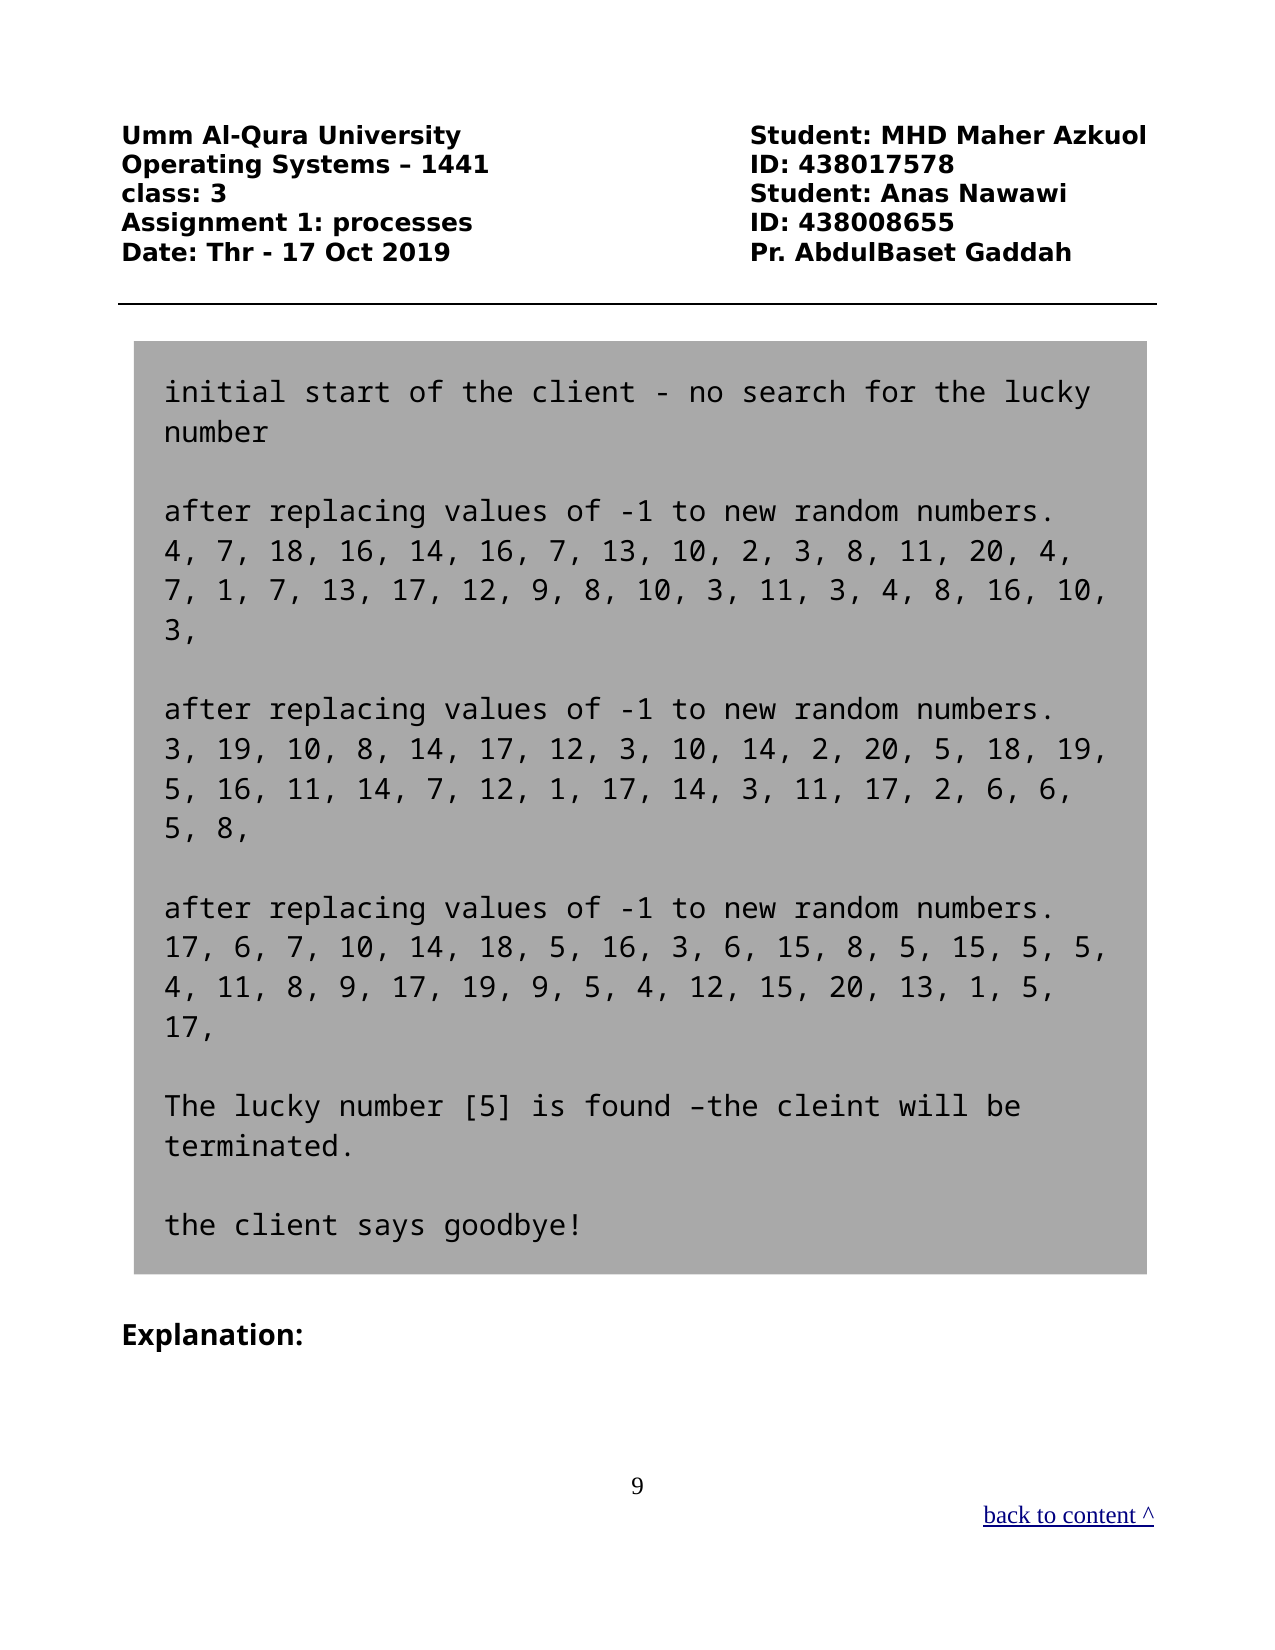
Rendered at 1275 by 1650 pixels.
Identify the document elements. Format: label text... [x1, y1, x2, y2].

text Explanation: [118, 1314, 1157, 1357]
